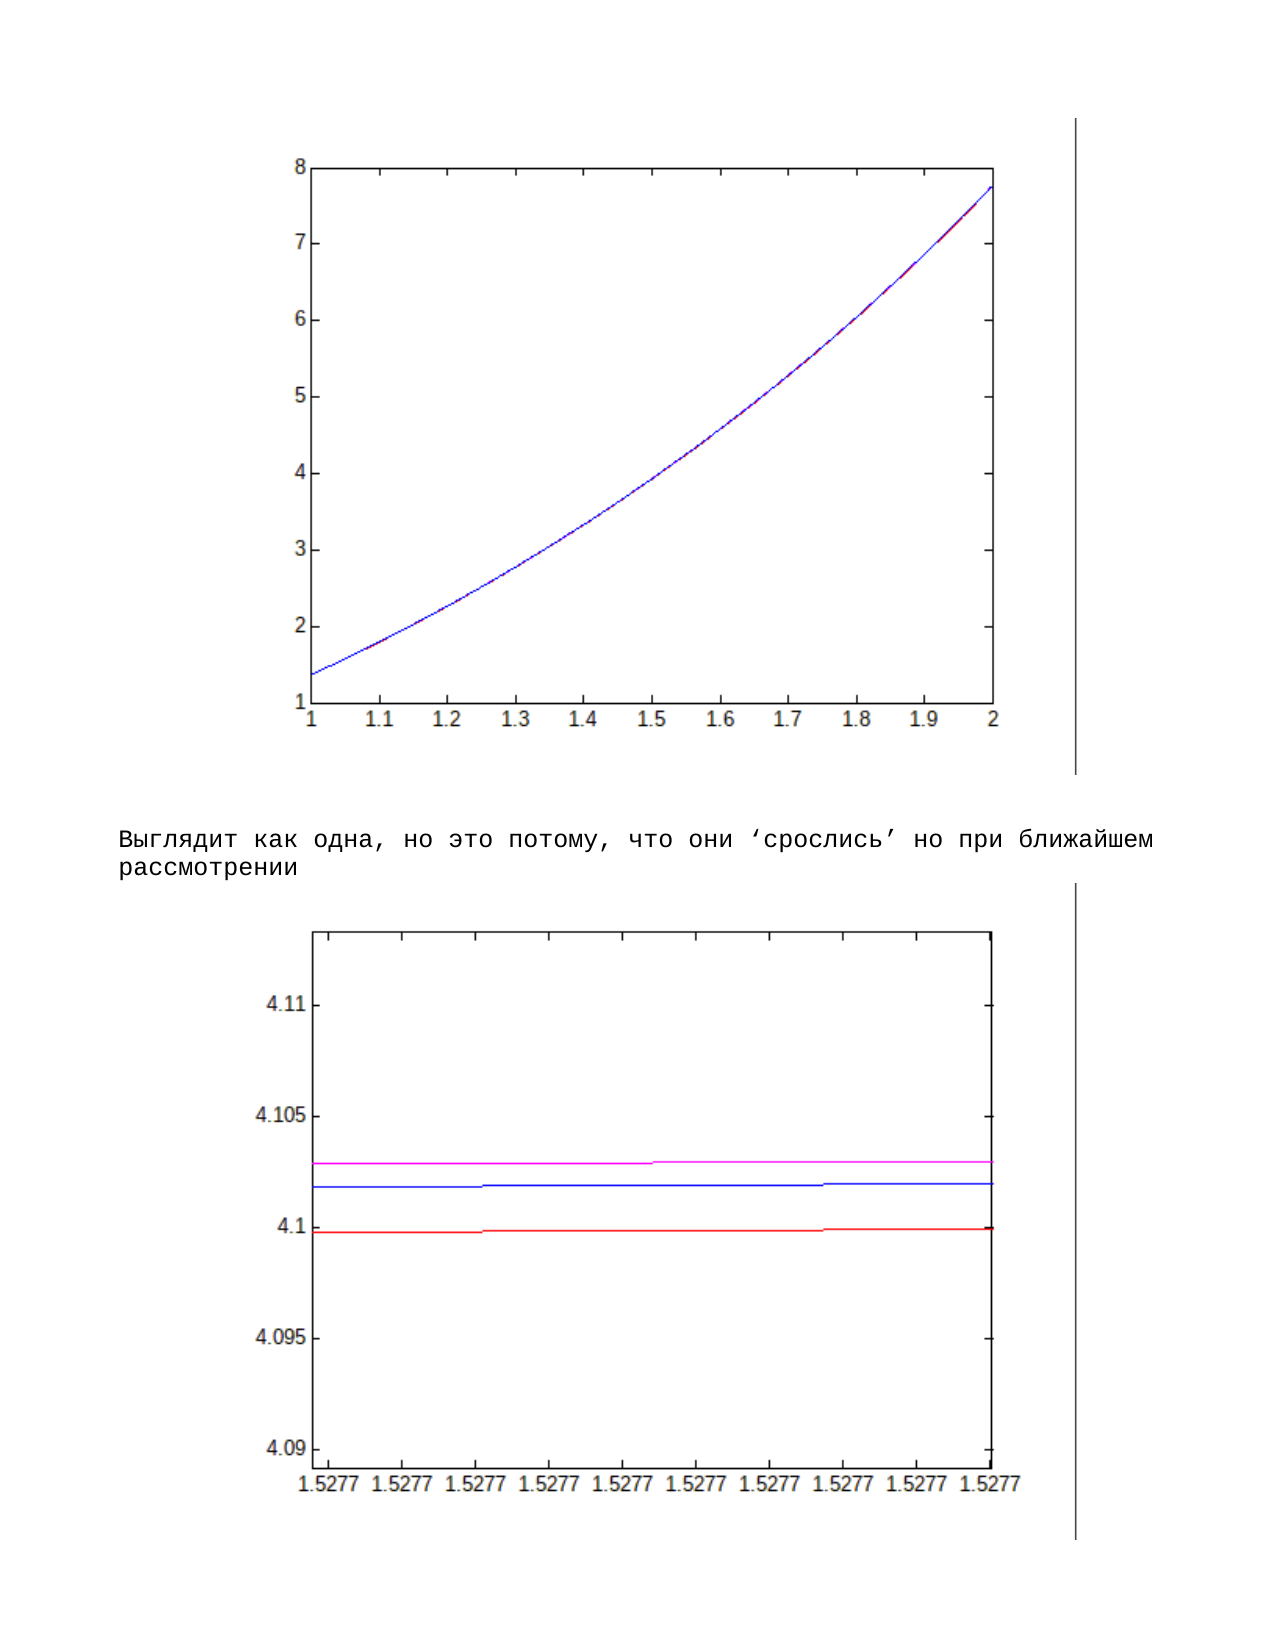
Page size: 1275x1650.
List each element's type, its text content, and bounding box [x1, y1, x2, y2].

picture [198, 118, 1077, 775]
picture [198, 883, 1077, 1540]
text Выглядит как одна, но это потому, что они ‘срослись’ но при ближайшем рассмотрении [118, 826, 1157, 883]
